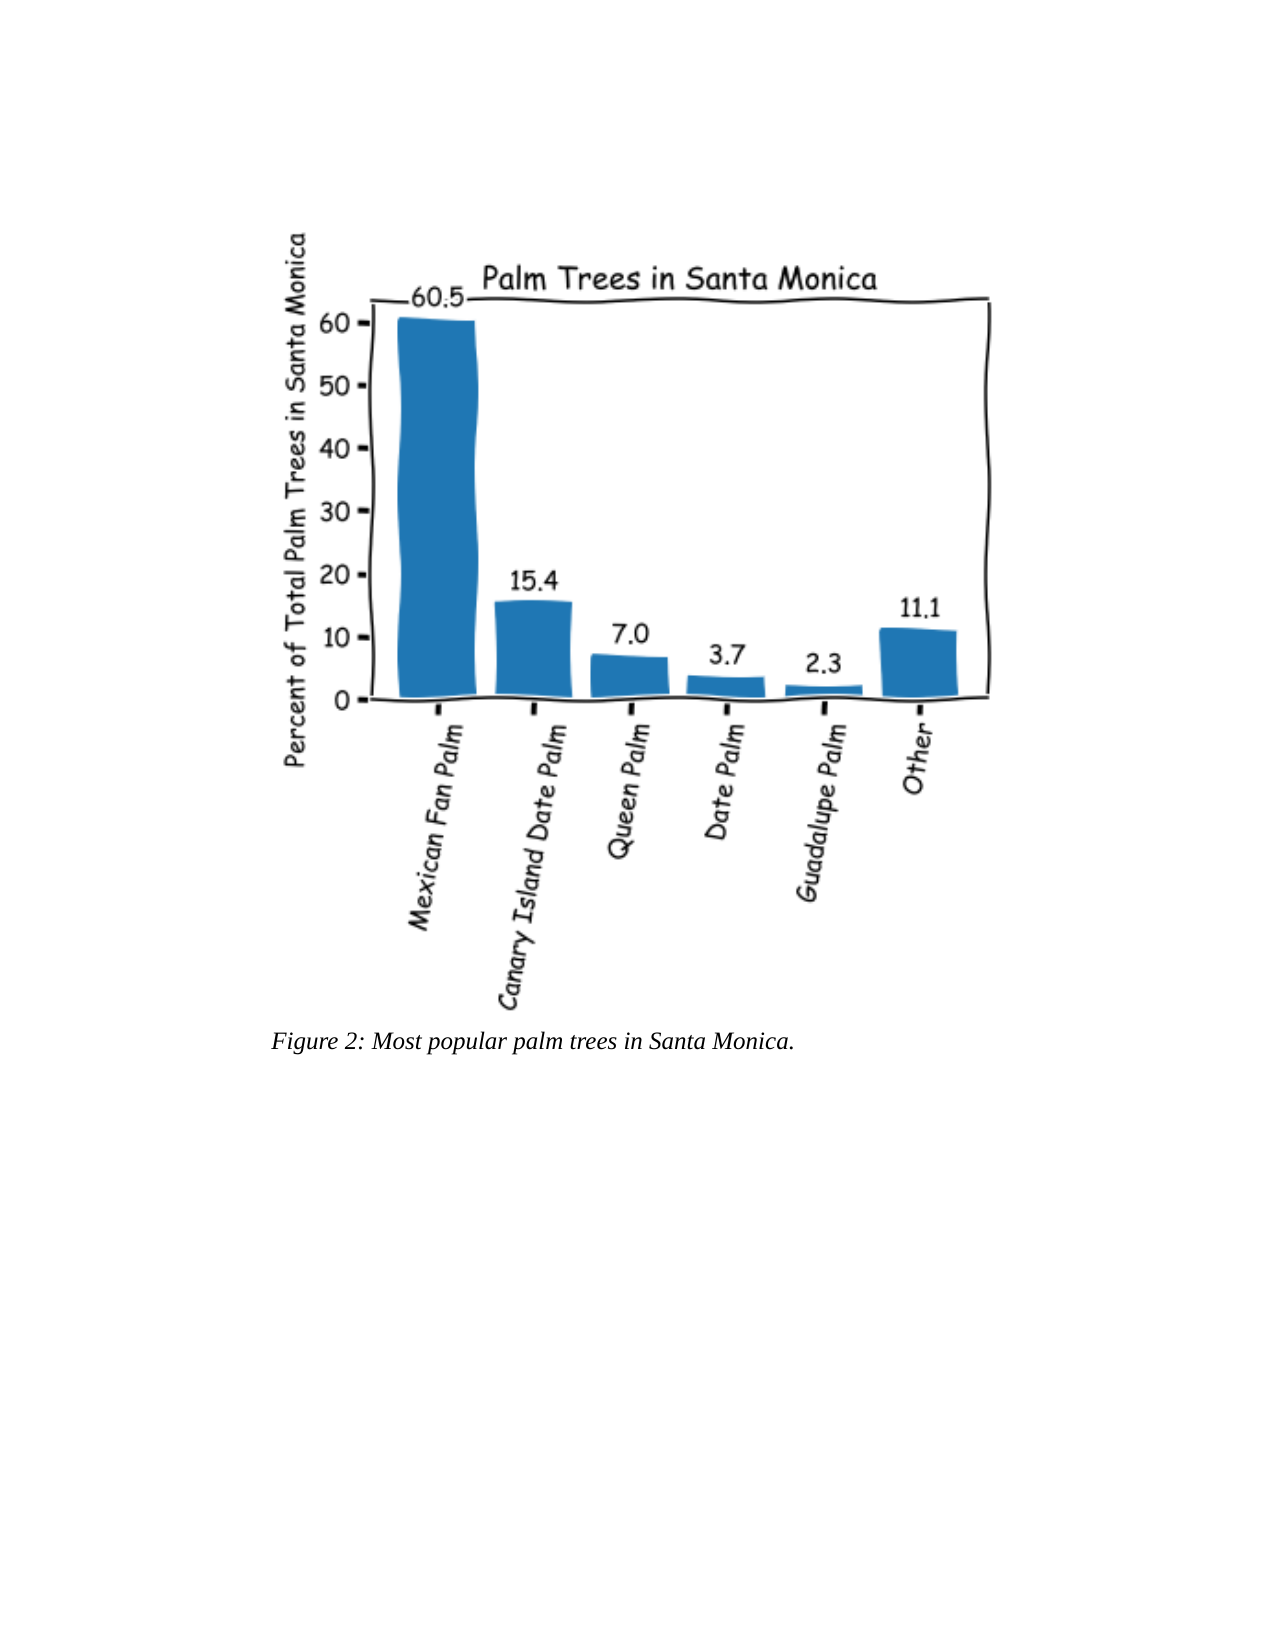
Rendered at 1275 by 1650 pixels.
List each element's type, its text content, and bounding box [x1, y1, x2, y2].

picture [271, 220, 999, 1027]
text Figure 2: Most popular palm trees in Santa Monica. [271, 1027, 998, 1055]
